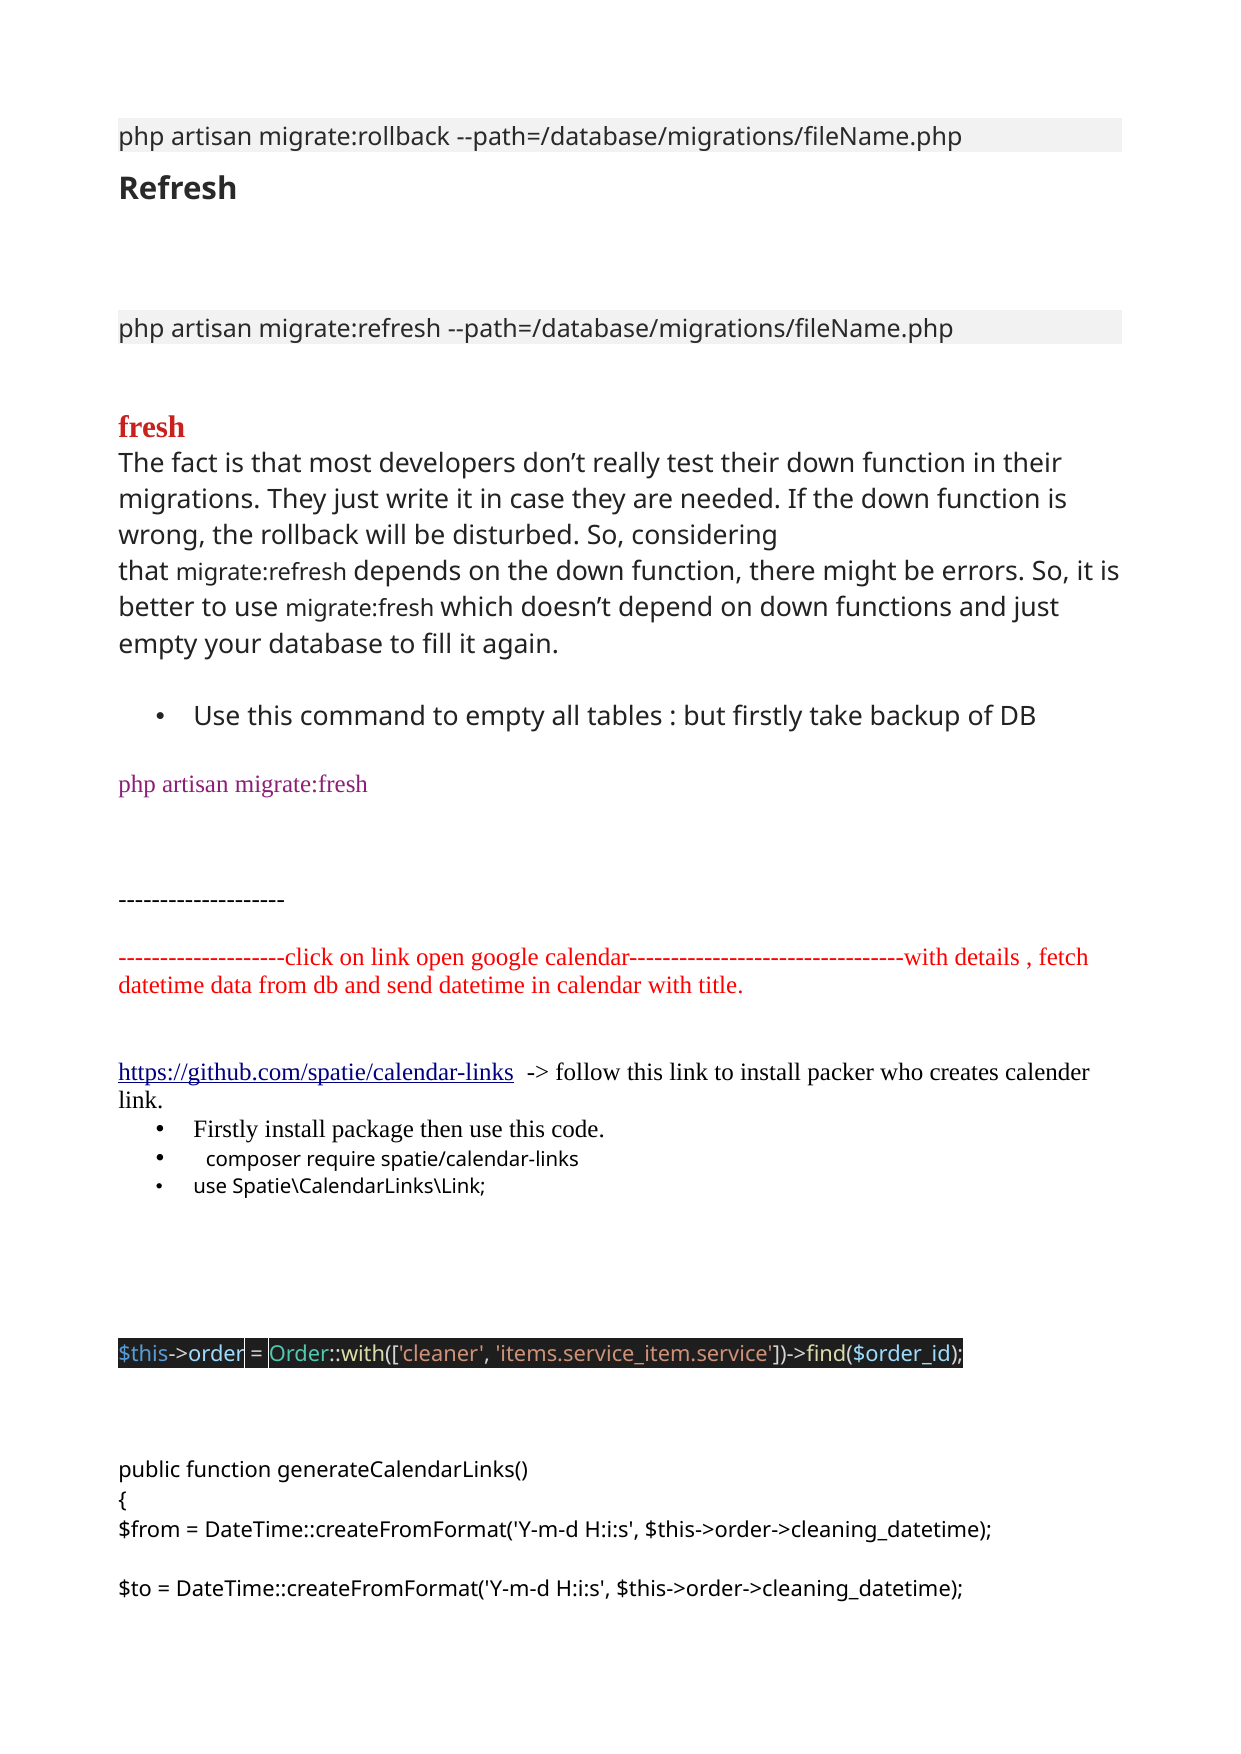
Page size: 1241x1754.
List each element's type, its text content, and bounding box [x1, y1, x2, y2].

list use Spatie\CalendarLinks\Link; [156, 1172, 1122, 1200]
text $this->order = Order::with(['cleaner', 'items.service_item.service'])->find($order_id); [118, 1338, 1122, 1368]
text The fact is that most developers don’t really test their down function in their migrations. They just write it in case they are needed. If the down function is wrong, the rollback will be disturbed. So, considering that migrate:refresh depends on the down function, there might be errors. So, it is better to use migrate:fresh which doesn’t depend on down functions and just empty your database to fill it again. [118, 444, 1122, 661]
text php artisan migrate:rollback --path=/database/migrations/fileName.php [118, 118, 1122, 152]
text php artisan migrate:refresh --path=/database/migrations/fileName.php [118, 310, 1122, 344]
text Refresh [118, 158, 1122, 208]
list Use this command to empty all tables : but firstly take backup of DB [156, 697, 1122, 733]
text php artisan migrate:fresh [118, 769, 1122, 798]
text fresh [118, 408, 1122, 444]
text --------------------click on link open google calendar---------------------------------with details , fetch datetime data from db and send datetime in calendar with title. [118, 942, 1122, 999]
text $from = DateTime::createFromFormat('Y-m-d H:i:s', $this->order->cleaning_datetime); [118, 1514, 1122, 1543]
text public function generateCalendarLinks() [118, 1454, 1122, 1484]
text -------------------- [118, 884, 1122, 913]
text { [118, 1484, 1122, 1514]
text $to = DateTime::createFromFormat('Y-m-d H:i:s', $this->order->cleaning_datetime); [118, 1573, 1122, 1603]
text https://github.com/spatie/calendar-links -> follow this link to install packer who creates calender link. [118, 1057, 1122, 1114]
list Firstly install package then use this code. [156, 1114, 1122, 1143]
list composer require spatie/calendar-links [156, 1143, 1122, 1172]
